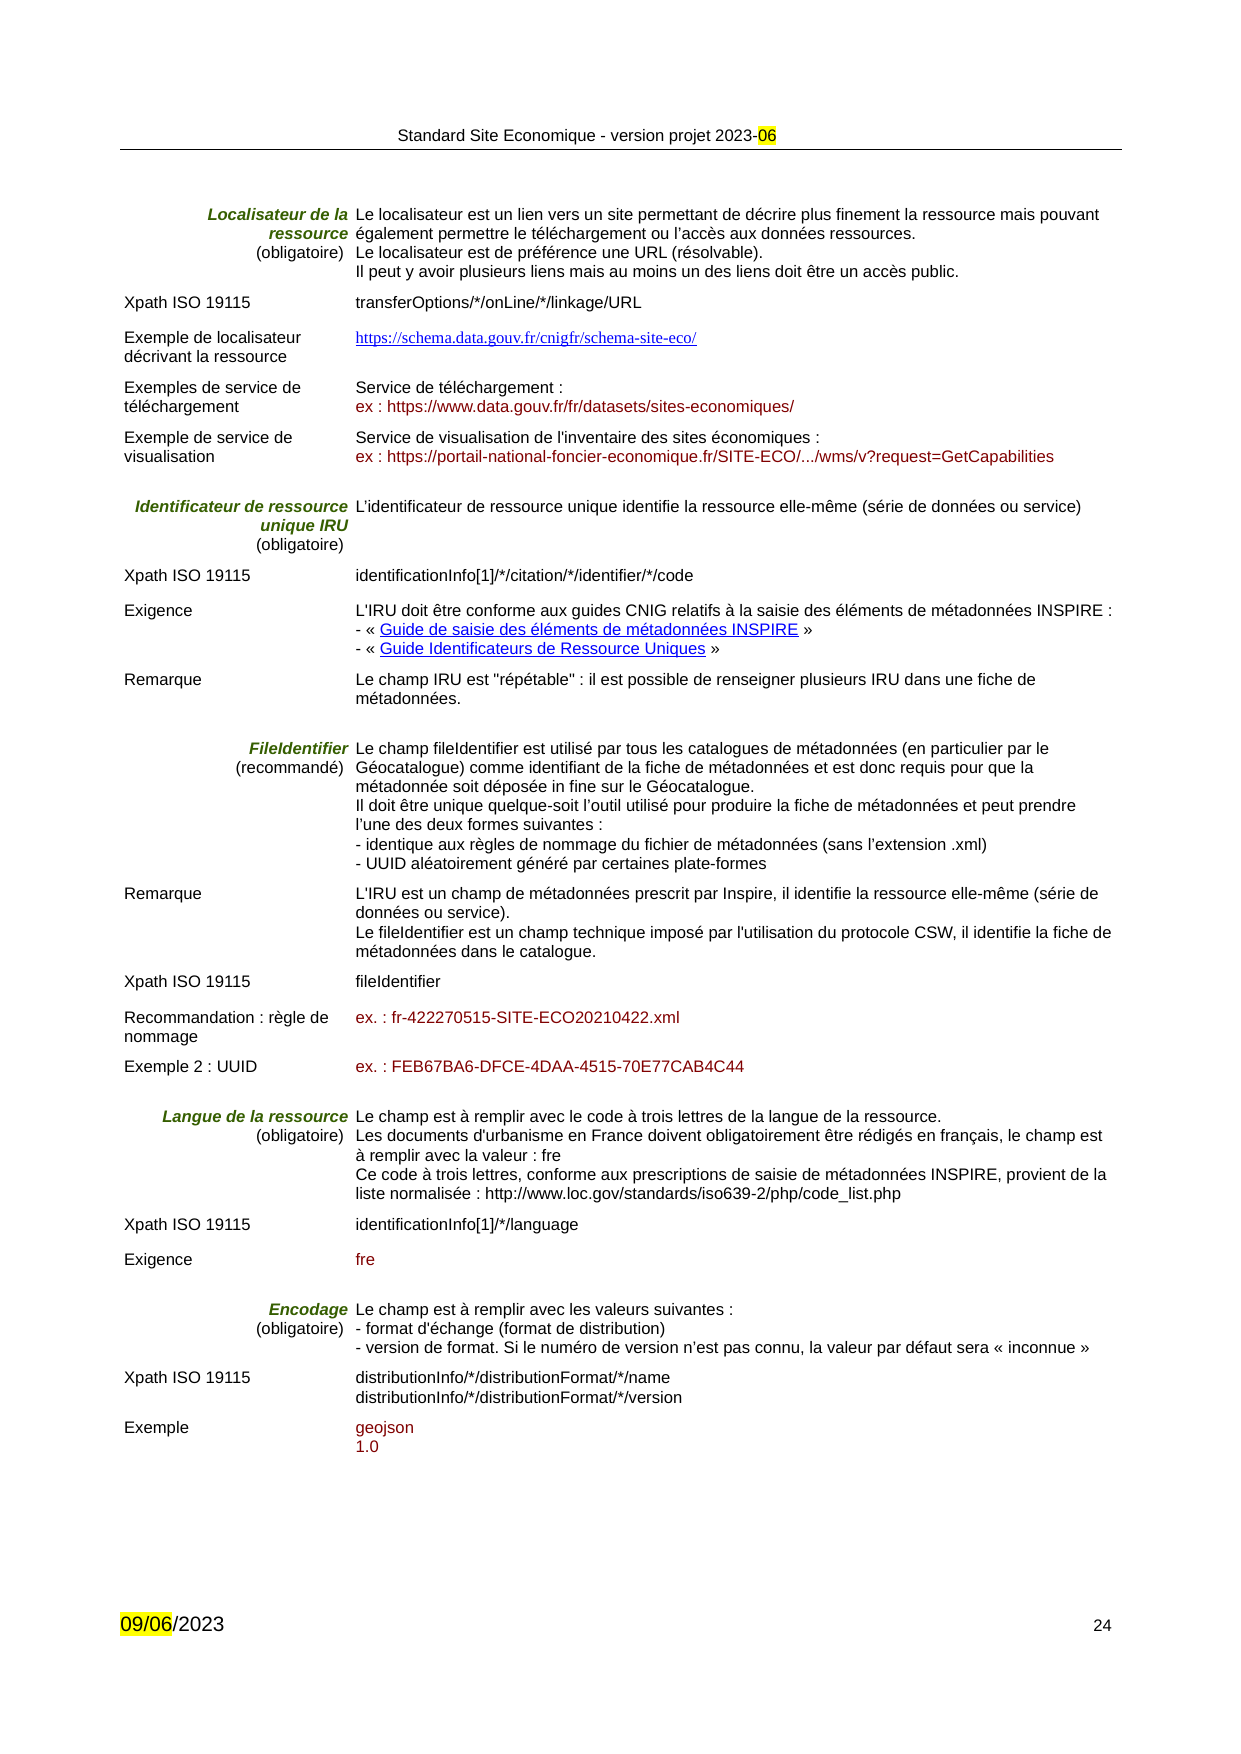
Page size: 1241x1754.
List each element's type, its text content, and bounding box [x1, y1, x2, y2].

table_cell Xpath ISO 19115 [118, 287, 355, 322]
table_cell Xpath ISO 19115 [118, 560, 355, 595]
table_cell Service de téléchargement : ex : https://www.data.gouv.fr/fr/datasets/sites-economiques/ [355, 372, 1122, 422]
table_cell ex. : fr-422270515-SITE-ECO20210422.xml [355, 1002, 1122, 1052]
table_cell Xpath ISO 19115 [118, 1209, 355, 1244]
table_cell distributionInfo/*/distributionFormat/*/name distributionInfo/*/distributionFormat/*/version [355, 1363, 1122, 1412]
table_cell identificationInfo[1]/*/citation/*/identifier/*/code [355, 560, 1122, 595]
table_cell Recommandation : règle de nommage [118, 1002, 355, 1052]
table_cell Remarque [118, 664, 355, 714]
table_cell Xpath ISO 19115 [118, 1363, 355, 1412]
table_header Identificateur de ressource unique IRU (obligatoire) [118, 491, 355, 560]
table_cell Exigence [118, 1244, 355, 1274]
table_cell transferOptions/*/onLine/*/linkage/URL [355, 287, 1122, 322]
table_cell Exemple de localisateur décrivant la ressource [118, 322, 355, 372]
table_cell L'IRU est un champ de métadonnées prescrit par Inspire, il identifie la ressource elle-même (série de données ou service). Le fileIdentifier est un champ technique imposé par l'utilisation du protocole CSW, il identifie la fiche de métadonnées dans le catalogue. [355, 879, 1122, 967]
table_cell https://schema.data.gouv.fr/cnigfr/schema-site-eco/ [355, 322, 1122, 372]
table_cell Service de visualisation de l'inventaire des sites économiques : ex : https://portail-national-foncier-economique.fr/SITE-ECO/.../wms/v?request=GetCapabilities [355, 422, 1122, 472]
table_cell identificationInfo[1]/*/language [355, 1209, 1122, 1244]
table_cell Exemple 2 : UUID [118, 1052, 355, 1082]
table_header Le champ fileIdentifier est utilisé par tous les catalogues de métadonnées (en particulier par le Géocatalogue) comme identifiant de la fiche de métadonnées et est donc requis pour que la métadonnée soit déposée in fine sur le Géocatalogue. Il doit être unique quelque-soit l’outil utilisé pour produire la fiche de métadonnées et peut prendre l’une des deux formes suivantes : - identique aux règles de nommage du fichier de métadonnées (sans l’extension .xml) - UUID aléatoirement généré par certaines plate-formes [355, 733, 1122, 878]
table_header Langue de la ressource (obligatoire) [118, 1101, 355, 1209]
table_cell fre [355, 1244, 1122, 1274]
table_cell Exemples de service de téléchargement [118, 372, 355, 422]
table_header Encodage (obligatoire) [118, 1294, 355, 1363]
table_header Le champ est à remplir avec le code à trois lettres de la langue de la ressource. Les documents d'urbanisme en France doivent obligatoirement être rédigés en français, le champ est à remplir avec la valeur : fre Ce code à trois lettres, conforme aux prescriptions de saisie de métadonnées INSPIRE, provient de la liste normalisée : http://www.loc.gov/standards/iso639-2/php/code_list.php [355, 1101, 1122, 1209]
table_header Le localisateur est un lien vers un site permettant de décrire plus finement la ressource mais pouvant également permettre le téléchargement ou l’accès aux données ressources. Le localisateur est de préférence une URL (résolvable). Il peut y avoir plusieurs liens mais au moins un des liens doit être un accès public. [355, 199, 1122, 287]
table_cell Xpath ISO 19115 [118, 967, 355, 1002]
table_cell fileIdentifier [355, 967, 1122, 1002]
table_header Le champ est à remplir avec les valeurs suivantes : - format d'échange (format de distribution) - version de format. Si le numéro de version n’est pas connu, la valeur par défaut sera « inconnue » [355, 1294, 1122, 1363]
table_cell L'IRU doit être conforme aux guides CNIG relatifs à la saisie des éléments de métadonnées INSPIRE : - « Guide de saisie des éléments de métadonnées INSPIRE » - « Guide Identificateurs de Ressource Uniques » [355, 595, 1122, 664]
table_header FileIdentifier (recommandé) [118, 733, 355, 878]
table_header L’identificateur de ressource unique identifie la ressource elle-même (série de données ou service) [355, 491, 1122, 560]
table_cell ex. : FEB67BA6-DFCE-4DAA-4515-70E77CAB4C44 [355, 1052, 1122, 1082]
table_cell Exigence [118, 595, 355, 664]
table_header Localisateur de la ressource (obligatoire) [118, 199, 355, 287]
table_cell Remarque [118, 879, 355, 967]
table_cell Le champ IRU est "répétable" : il est possible de renseigner plusieurs IRU dans une fiche de métadonnées. [355, 664, 1122, 714]
table_cell Exemple [118, 1413, 355, 1462]
table_cell Exemple de service de visualisation [118, 422, 355, 472]
table_cell geojson 1.0 [355, 1413, 1122, 1462]
